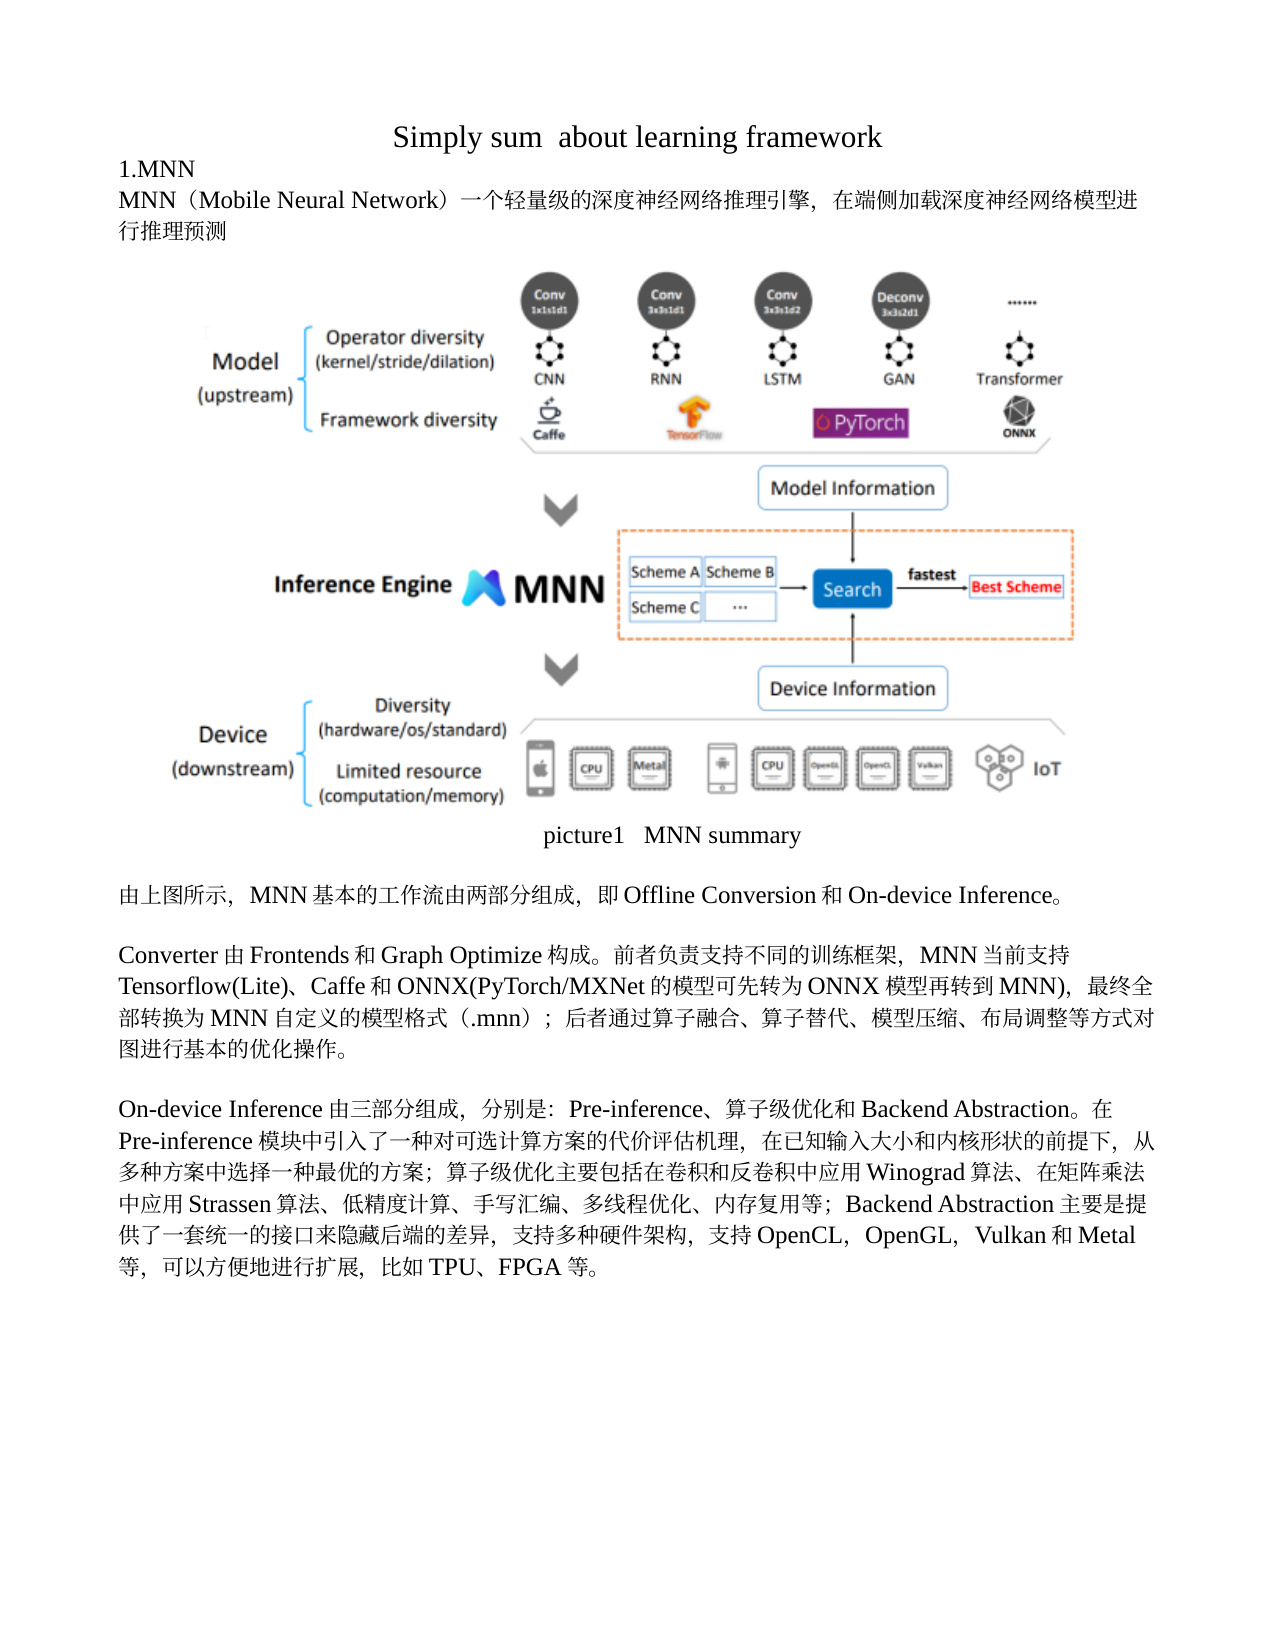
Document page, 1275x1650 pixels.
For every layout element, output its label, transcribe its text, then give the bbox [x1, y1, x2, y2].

text MNN（Mobile Neural Network）一个轻量级的深度神经网络推理引擎，在端侧加载深度神经网络模型进行推理预测 [118, 183, 1157, 246]
text Converter由Frontends和Graph Optimize构成。前者负责支持不同的训练框架，MNN当前支持Tensorflow(Lite)、Caffe和ONNX(PyTorch/MXNet的模型可先转为ONNX模型再转到MNN)，最终全部转换为MNN自定义的模型格式（.mnn）；后者通过算子融合、算子替代、模型压缩、布局调整等方式对图进行基本的优化操作。 [118, 938, 1157, 1064]
text picture1 MNN summary [118, 246, 1157, 849]
text Simply sum about learning framework [118, 118, 1157, 154]
text 由上图所示，MNN基本的工作流由两部分组成，即Offline Conversion和On-device Inference。 [118, 878, 1157, 909]
picture [162, 261, 1113, 821]
text 1.MNN [118, 154, 1157, 183]
text On-device Inference由三部分组成，分别是：Pre-inference、算子级优化和Backend Abstraction。在Pre-inference模块中引入了一种对可选计算方案的代价评估机理，在已知输入大小和内核形状的前提下，从多种方案中选择一种最优的方案；算子级优化主要包括在卷积和反卷积中应用Winograd算法、在矩阵乘法中应用Strassen算法、低精度计算、手写汇编、多线程优化、内存复用等；Backend Abstraction主要是提供了一套统一的接口来隐藏后端的差异，支持多种硬件架构，支持OpenCL，OpenGL，Vulkan和Metal等，可以方便地进行扩展，比如TPU、FPGA等。 [118, 1093, 1157, 1281]
